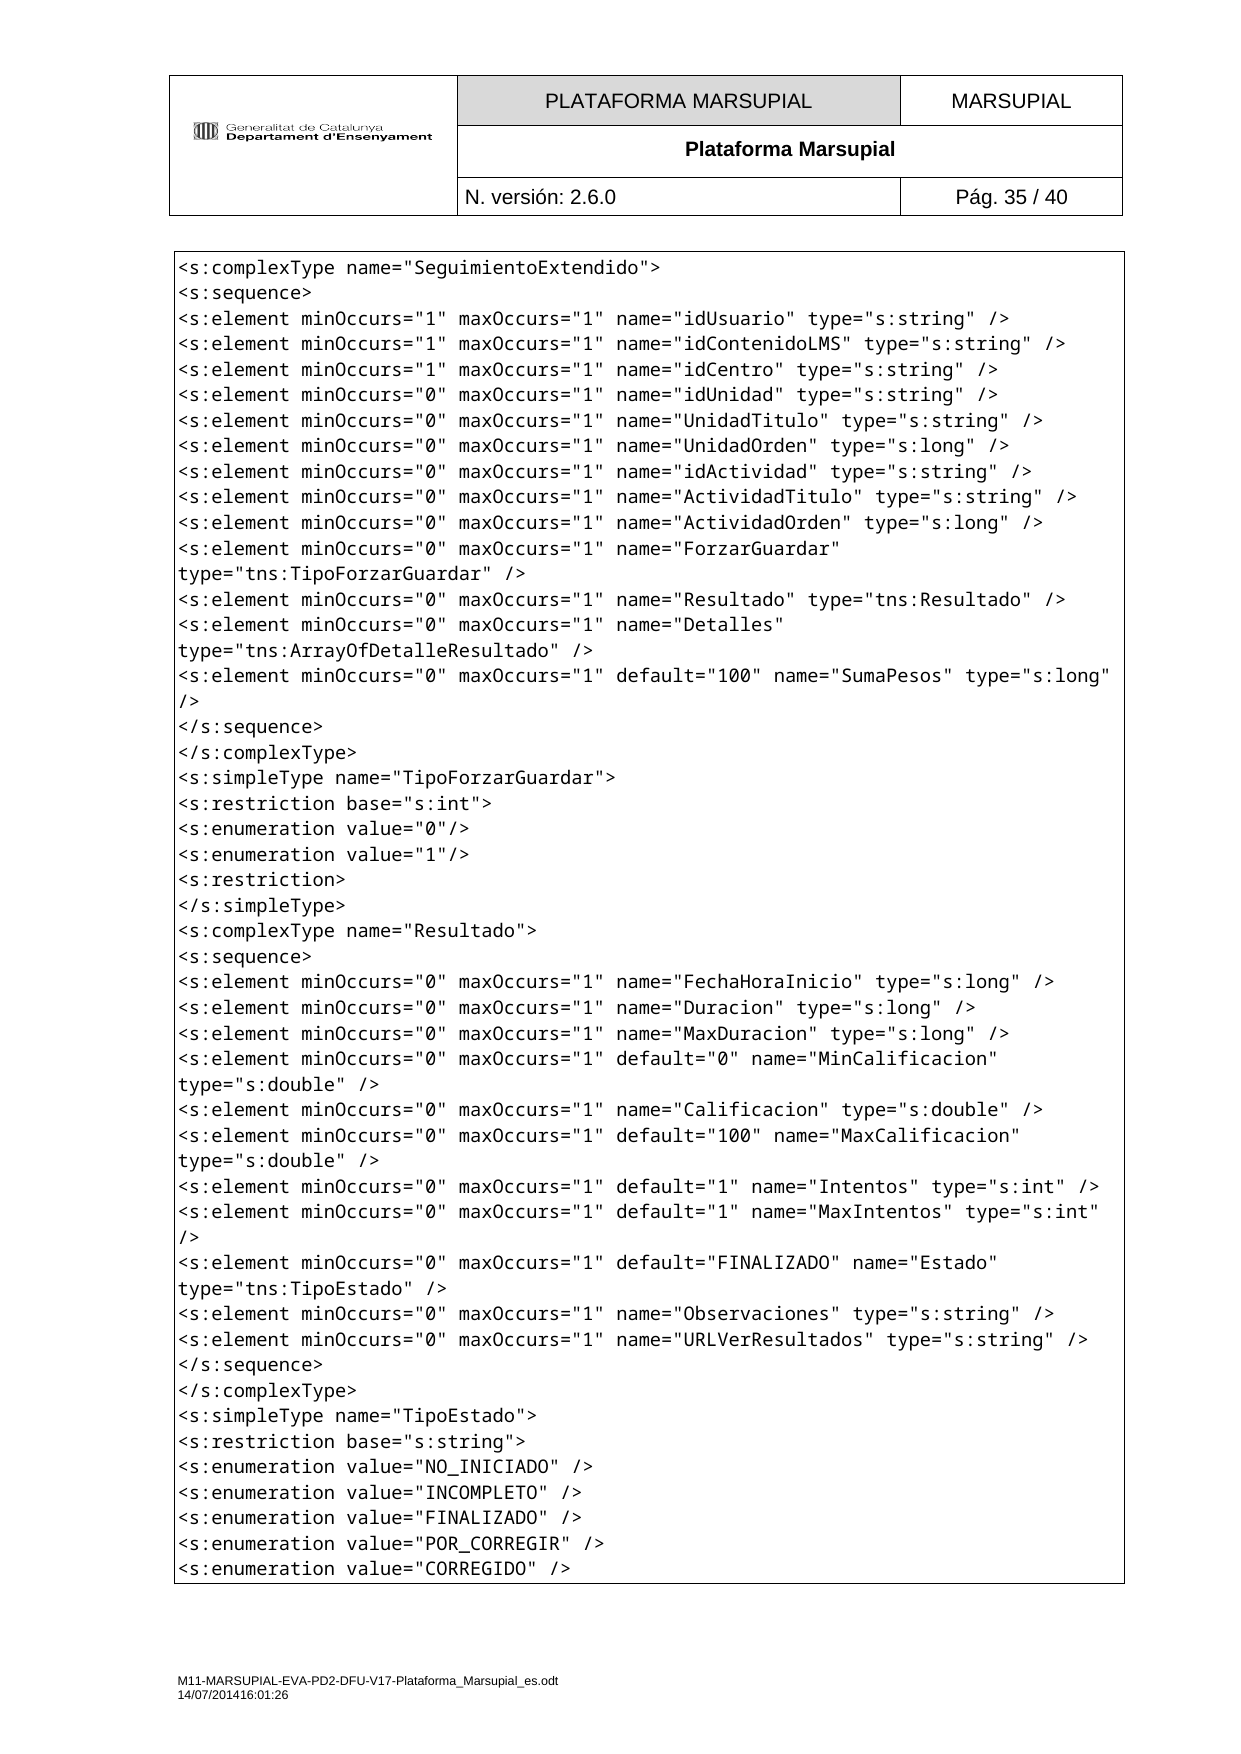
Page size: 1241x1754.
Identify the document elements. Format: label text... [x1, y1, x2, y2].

text <s:element minOccurs="0" maxOccurs="1" name="idUnidad" type="s:string" /> [177, 382, 1122, 407]
text <s:element minOccurs="0" maxOccurs="1" default="1" name="MaxIntentos" type="s:int" /> [177, 1198, 1122, 1249]
text <s:element minOccurs="0" maxOccurs="1" name="ForzarGuardar" type="tns:TipoForzarGuardar" /> [177, 535, 1122, 586]
text <s:element minOccurs="0" maxOccurs="1" default="0" name="MinCalificacion" type="s:double" /> [177, 1045, 1122, 1096]
text <s:complexType name="SeguimientoExtendido"> [175, 252, 1124, 280]
text </s:sequence> [177, 713, 1122, 739]
text <s:enumeration value="0"/> [177, 816, 1122, 841]
text <s:simpleType name="TipoForzarGuardar"> [177, 764, 1122, 790]
text <s:element minOccurs="0" maxOccurs="1" name="Observaciones" type="s:string" /> [177, 1301, 1122, 1326]
text <s:element minOccurs="0" maxOccurs="1" name="Resultado" type="tns:Resultado" /> [177, 586, 1122, 611]
text </s:complexType> [177, 739, 1122, 764]
text <s:element minOccurs="0" maxOccurs="1" default="100" name="SumaPesos" type="s:long" /> [177, 662, 1122, 713]
text <s:enumeration value="1"/> [177, 841, 1122, 867]
text <s:restriction base="s:int"> [177, 790, 1122, 816]
text <s:element minOccurs="0" maxOccurs="1" default="FINALIZADO" name="Estado" type="tns:TipoEstado" /> [177, 1249, 1122, 1301]
text </s:sequence> [177, 1352, 1122, 1377]
text <s:element minOccurs="0" maxOccurs="1" name="Calificacion" type="s:double" /> [177, 1096, 1122, 1122]
text <s:element minOccurs="0" maxOccurs="1" default="1" name="Intentos" type="s:int" /> [177, 1173, 1122, 1198]
text </s:complexType> [177, 1377, 1122, 1403]
text <s:element minOccurs="0" maxOccurs="1" name="UnidadOrden" type="s:long" /> [177, 433, 1122, 458]
text <s:enumeration value="INCOMPLETO" /> [177, 1479, 1122, 1505]
text <s:element minOccurs="0" maxOccurs="1" name="MaxDuracion" type="s:long" /> [177, 1020, 1122, 1045]
text <s:element minOccurs="0" maxOccurs="1" name="ActividadTitulo" type="s:string" /> [177, 484, 1122, 509]
text </s:simpleType> [177, 892, 1122, 918]
text <s:simpleType name="TipoEstado"> [177, 1403, 1122, 1428]
text <s:element minOccurs="0" maxOccurs="1" default="100" name="MaxCalificacion" type="s:double" /> [177, 1122, 1122, 1173]
text <s:element minOccurs="0" maxOccurs="1" name="ActividadOrden" type="s:long" /> [177, 509, 1122, 535]
text <s:enumeration value="POR_CORREGIR" /> [177, 1530, 1122, 1553]
text <s:element minOccurs="0" maxOccurs="1" name="URLVerResultados" type="s:string" /> [177, 1326, 1122, 1352]
text <s:element minOccurs="1" maxOccurs="1" name="idCentro" type="s:string" /> [177, 356, 1122, 382]
text <s:complexType name="Resultado"> [177, 918, 1122, 943]
text <s:restriction base="s:string"> [177, 1428, 1122, 1454]
text <s:restriction> [177, 867, 1122, 892]
text <s:element minOccurs="0" maxOccurs="1" name="UnidadTitulo" type="s:string" /> [177, 407, 1122, 433]
text <s:enumeration value="FINALIZADO" /> [177, 1505, 1122, 1530]
text <s:enumeration value="CORREGIDO" /> [175, 1553, 1124, 1583]
text <s:enumeration value="NO_INICIADO" /> [177, 1454, 1122, 1479]
text <s:element minOccurs="0" maxOccurs="1" name="idActividad" type="s:string" /> [177, 458, 1122, 484]
text <s:element minOccurs="1" maxOccurs="1" name="idContenidoLMS" type="s:string" /> [177, 331, 1122, 356]
text <s:sequence> [177, 943, 1122, 969]
text <s:element minOccurs="0" maxOccurs="1" name="Duracion" type="s:long" /> [177, 994, 1122, 1020]
text <s:element minOccurs="0" maxOccurs="1" name="Detalles" type="tns:ArrayOfDetalleResultado" /> [177, 611, 1122, 662]
text <s:element minOccurs="0" maxOccurs="1" name="FechaHoraInicio" type="s:long" /> [177, 969, 1122, 994]
text <s:element minOccurs="1" maxOccurs="1" name="idUsuario" type="s:string" /> [177, 305, 1122, 331]
text <s:sequence> [177, 280, 1122, 305]
